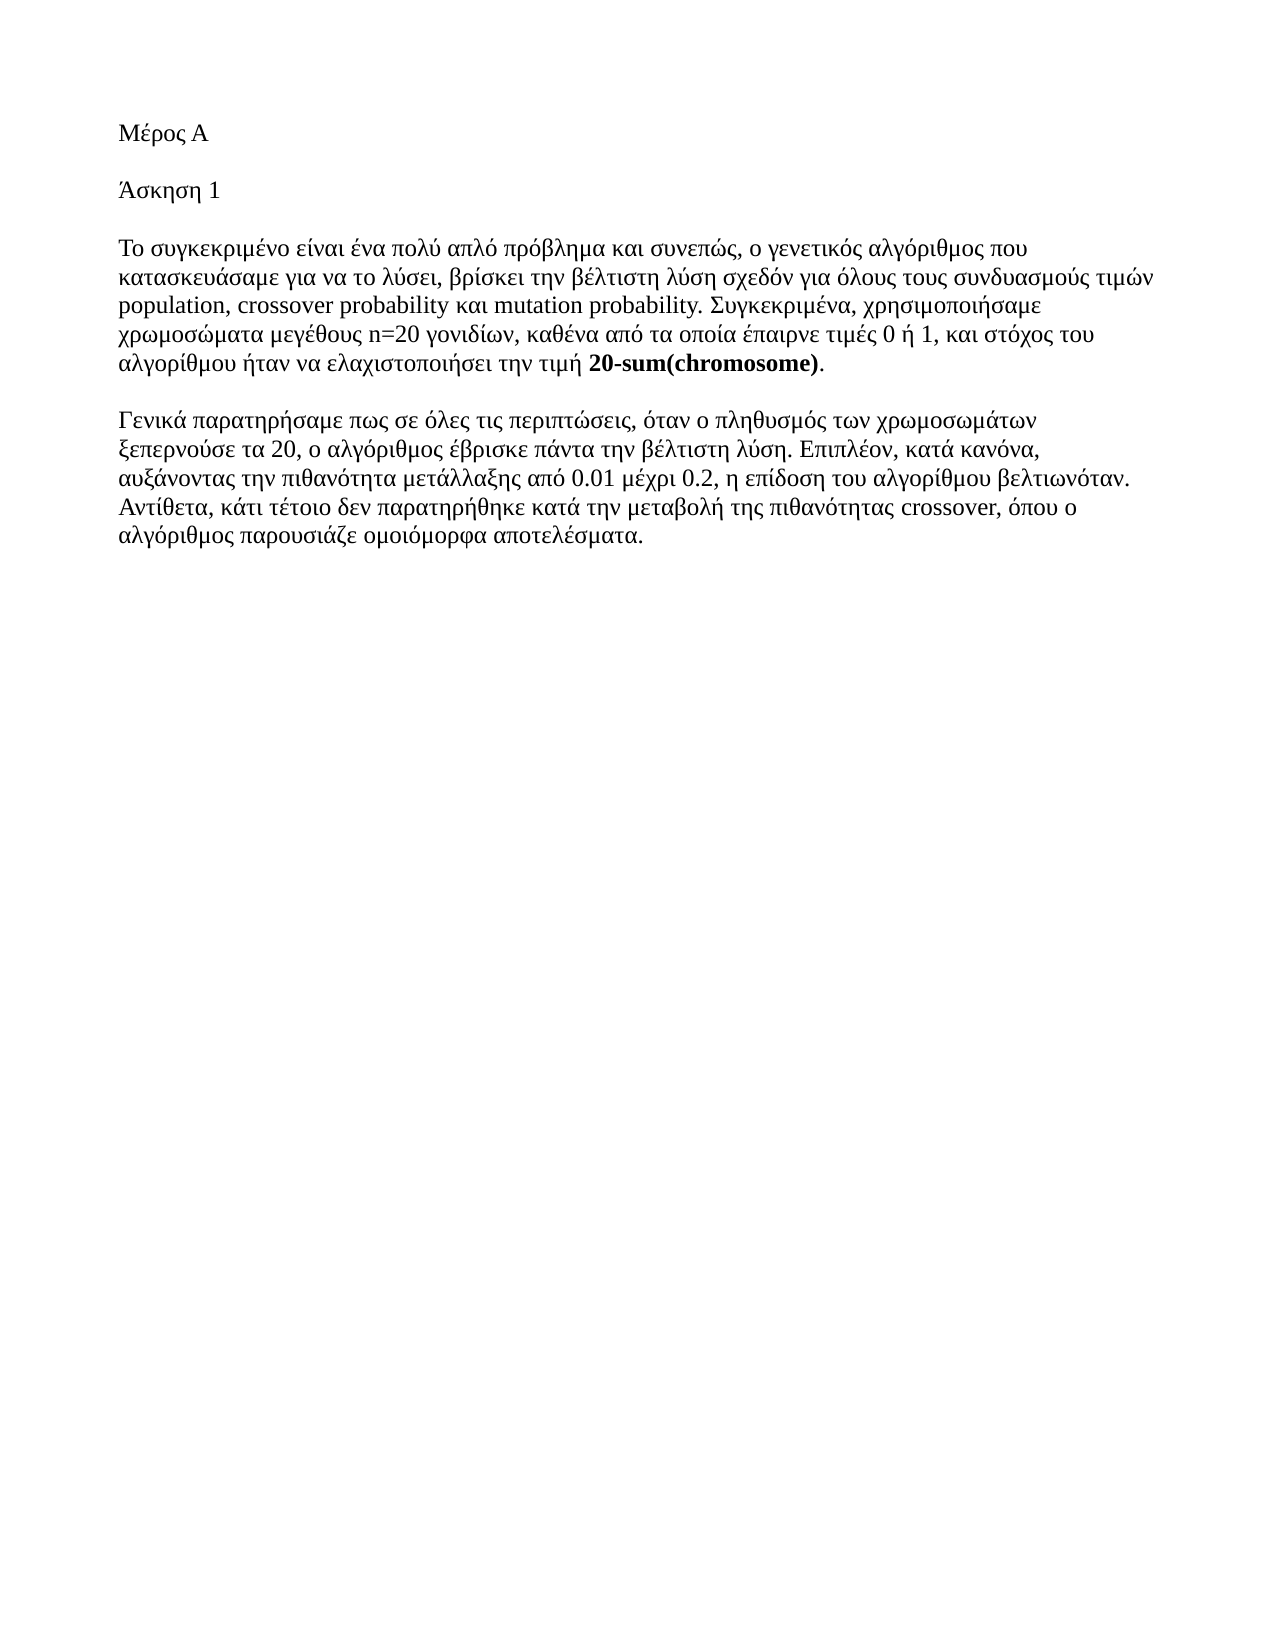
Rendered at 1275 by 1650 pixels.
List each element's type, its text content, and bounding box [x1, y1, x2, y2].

text Μέρος Α [118, 118, 1157, 147]
text Το συγκεκριμένο είναι ένα πολύ απλό πρόβλημα και συνεπώς, ο γενετικός αλγόριθμος που κατασκευάσαμε για να το λύσει, βρίσκει την βέλτιστη λύση σχεδόν για όλους τους συνδυασμούς τιμών population, crossover probability και mutation probability. Συγκεκριμένα, χρησιμοποιήσαμε χρωμοσώματα μεγέθους n=20 γονιδίων, καθένα από τα οποία έπαιρνε τιμές 0 ή 1, και στόχος του αλγορίθμου ήταν να ελαχιστοποιήσει την τιμή 20-sum(chromosome). [118, 233, 1157, 377]
text Άσκηση 1 [118, 176, 1157, 204]
text Γενικά παρατηρήσαμε πως σε όλες τις περιπτώσεις, όταν ο πληθυσμός των χρωμοσωμάτων ξεπερνούσε τα 20, ο αλγόριθμος έβρισκε πάντα την βέλτιστη λύση. Επιπλέον, κατά κανόνα, αυξάνοντας την πιθανότητα μετάλλαξης από 0.01 μέχρι 0.2, η επίδοση του αλγορίθμου βελτιωνόταν. Αντίθετα, κάτι τέτοιο δεν παρατηρήθηκε κατά την μεταβολή της πιθανότητας crossover, όπου ο αλγόριθμος παρουσιάζε ομοιόμορφα αποτελέσματα. [118, 406, 1157, 549]
